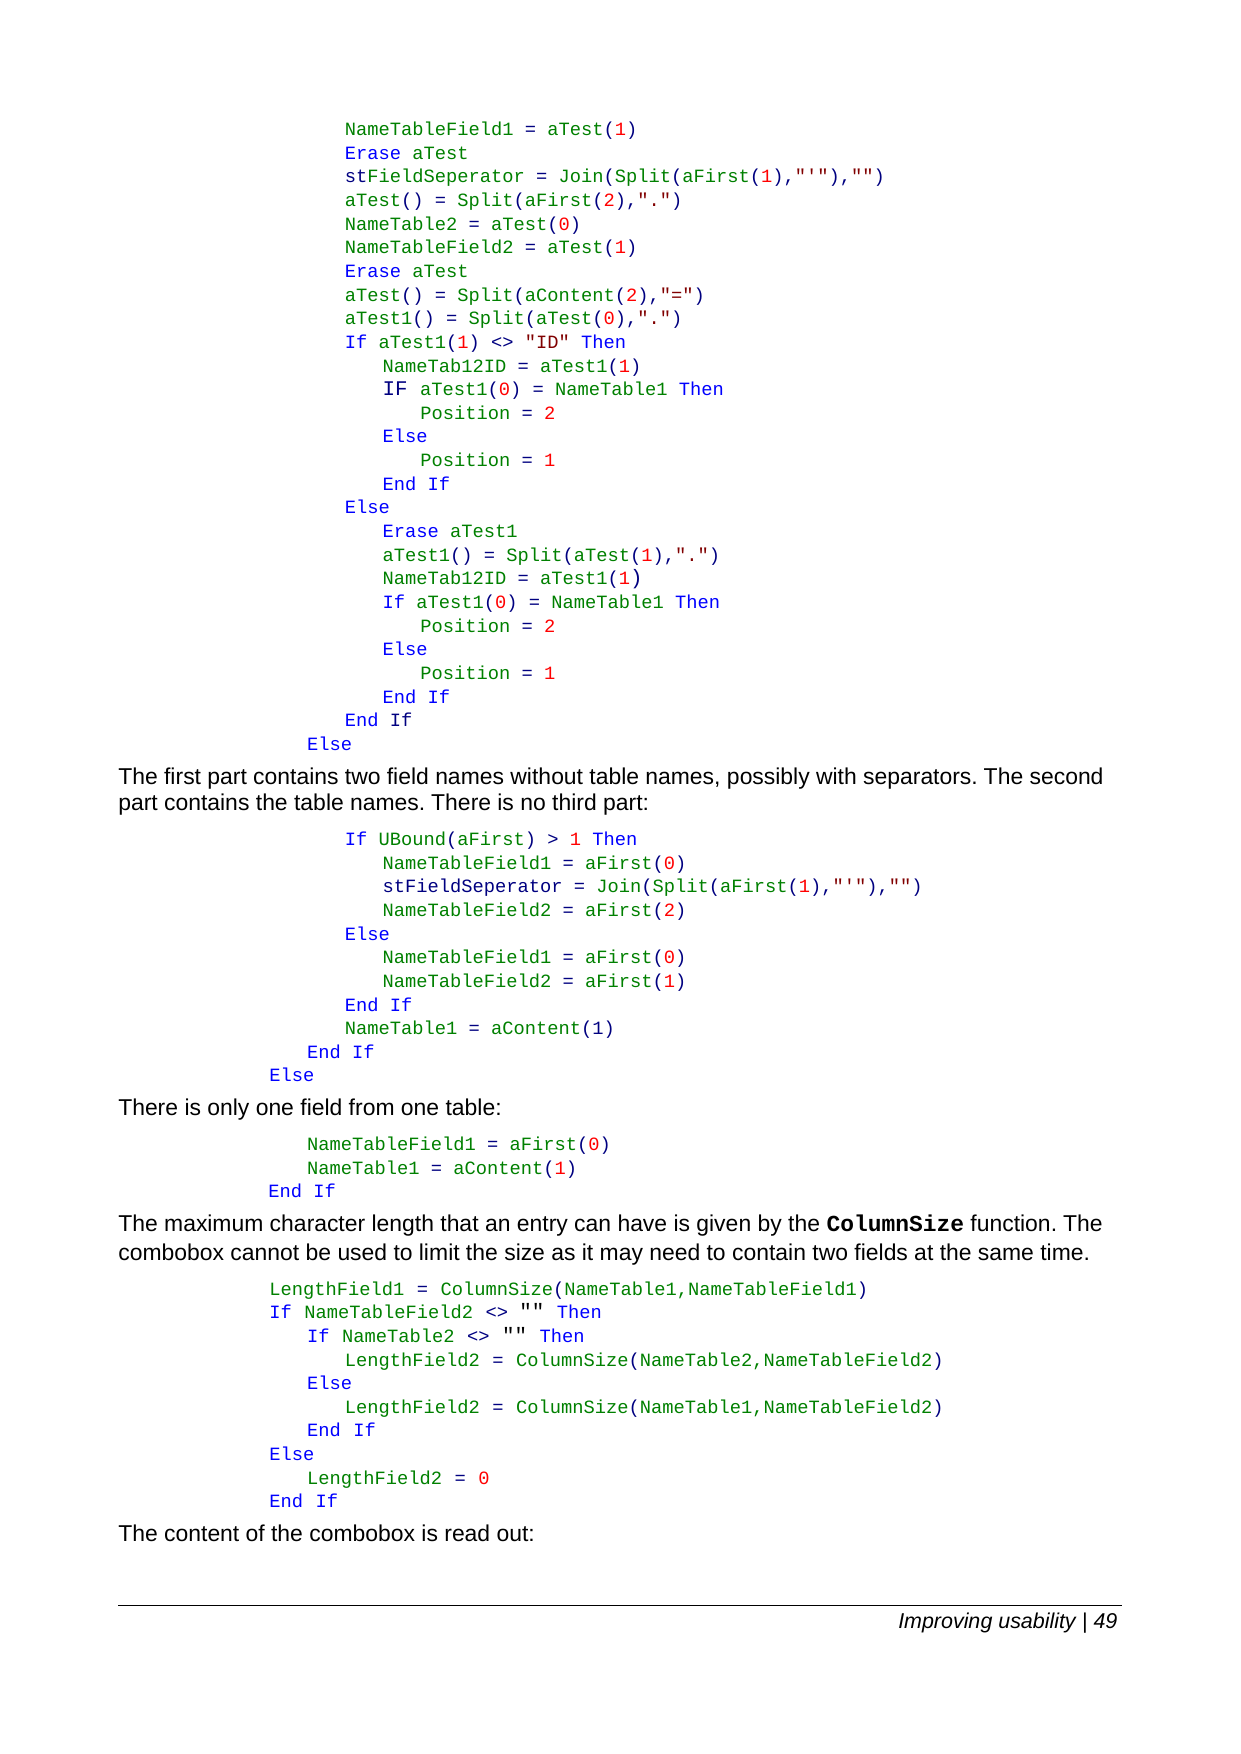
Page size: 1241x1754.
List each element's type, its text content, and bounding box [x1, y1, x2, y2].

text If aTest1(0) = NameTable1 Then [156, 591, 1122, 615]
text Else [156, 426, 1122, 449]
text End If [156, 709, 1122, 733]
text NameTableField1 = aFirst(0) [156, 852, 1122, 875]
text LengthField2 = ColumnSize(NameTable1,NameTableField2) [156, 1396, 1122, 1419]
text If UBound(aFirst) > 1 Then [156, 828, 1122, 852]
text stFieldSeperator = Join(Split(aFirst(1),"'"),"") [156, 875, 1122, 899]
text LengthField2 = 0 [156, 1467, 1122, 1490]
text Else [156, 733, 1122, 757]
text LengthField1 = ColumnSize(NameTable1,NameTableField1) [156, 1278, 1122, 1301]
text End If [156, 1490, 1122, 1514]
text Erase aTest [156, 142, 1122, 165]
text End If [156, 686, 1122, 709]
text aTest() = Split(aFirst(2),".") [156, 189, 1122, 213]
text aTest() = Split(aContent(2),"=") [156, 284, 1122, 307]
text LengthField2 = ColumnSize(NameTable2,NameTableField2) [156, 1348, 1122, 1372]
text End If [156, 1041, 1122, 1064]
text Else [156, 1443, 1122, 1467]
text NameTableField2 = aFirst(1) [156, 970, 1122, 993]
text Else [156, 496, 1122, 520]
text End If [156, 993, 1122, 1017]
text Erase aTest [156, 260, 1122, 284]
text NameTable1 = aContent(1) [156, 1017, 1122, 1041]
text IF aTest1(0) = NameTable1 Then [156, 378, 1122, 402]
text End If [156, 473, 1122, 496]
text Position = 2 [156, 615, 1122, 638]
text NameTableField2 = aFirst(2) [156, 899, 1122, 923]
text NameTableField1 = aTest(1) [156, 118, 1122, 142]
text The first part contains two field names without table names, possibly with separators. The second part contains the table names. There is no third part: [118, 763, 1122, 816]
text The maximum character length that an entry can have is given by the ColumnSize function. The combobox cannot be used to limit the size as it may need to contain two fields at the same time. [118, 1210, 1122, 1265]
text NameTableField2 = aTest(1) [156, 236, 1122, 260]
text NameTableField1 = aFirst(0) [156, 946, 1122, 970]
text There is only one field from one table: [118, 1094, 1122, 1121]
text NameTableField1 = aFirst(0) [156, 1133, 1122, 1157]
text Else [156, 923, 1122, 946]
text Else [156, 638, 1122, 662]
text Else [156, 1372, 1122, 1396]
text Else [156, 1064, 1122, 1088]
text aTest1() = Split(aTest(1),".") [156, 544, 1122, 567]
text NameTab12ID = aTest1(1) [156, 567, 1122, 591]
text Erase aTest1 [156, 520, 1122, 544]
text The content of the combobox is read out: [118, 1520, 1122, 1547]
text NameTable1 = aContent(1) [156, 1157, 1122, 1181]
text Position = 1 [156, 449, 1122, 473]
text aTest1() = Split(aTest(0),".") [156, 307, 1122, 331]
text NameTable2 = aTest(0) [156, 213, 1122, 236]
text End If [156, 1181, 1122, 1204]
text Position = 2 [156, 402, 1122, 426]
text NameTab12ID = aTest1(1) [156, 354, 1122, 378]
text End If [156, 1419, 1122, 1443]
text If NameTable2 <> "" Then [156, 1325, 1122, 1348]
text stFieldSeperator = Join(Split(aFirst(1),"'"),"") [156, 165, 1122, 189]
text If NameTableField2 <> "" Then [156, 1301, 1122, 1325]
text If aTest1(1) <> "ID" Then [156, 331, 1122, 354]
text Position = 1 [156, 662, 1122, 686]
